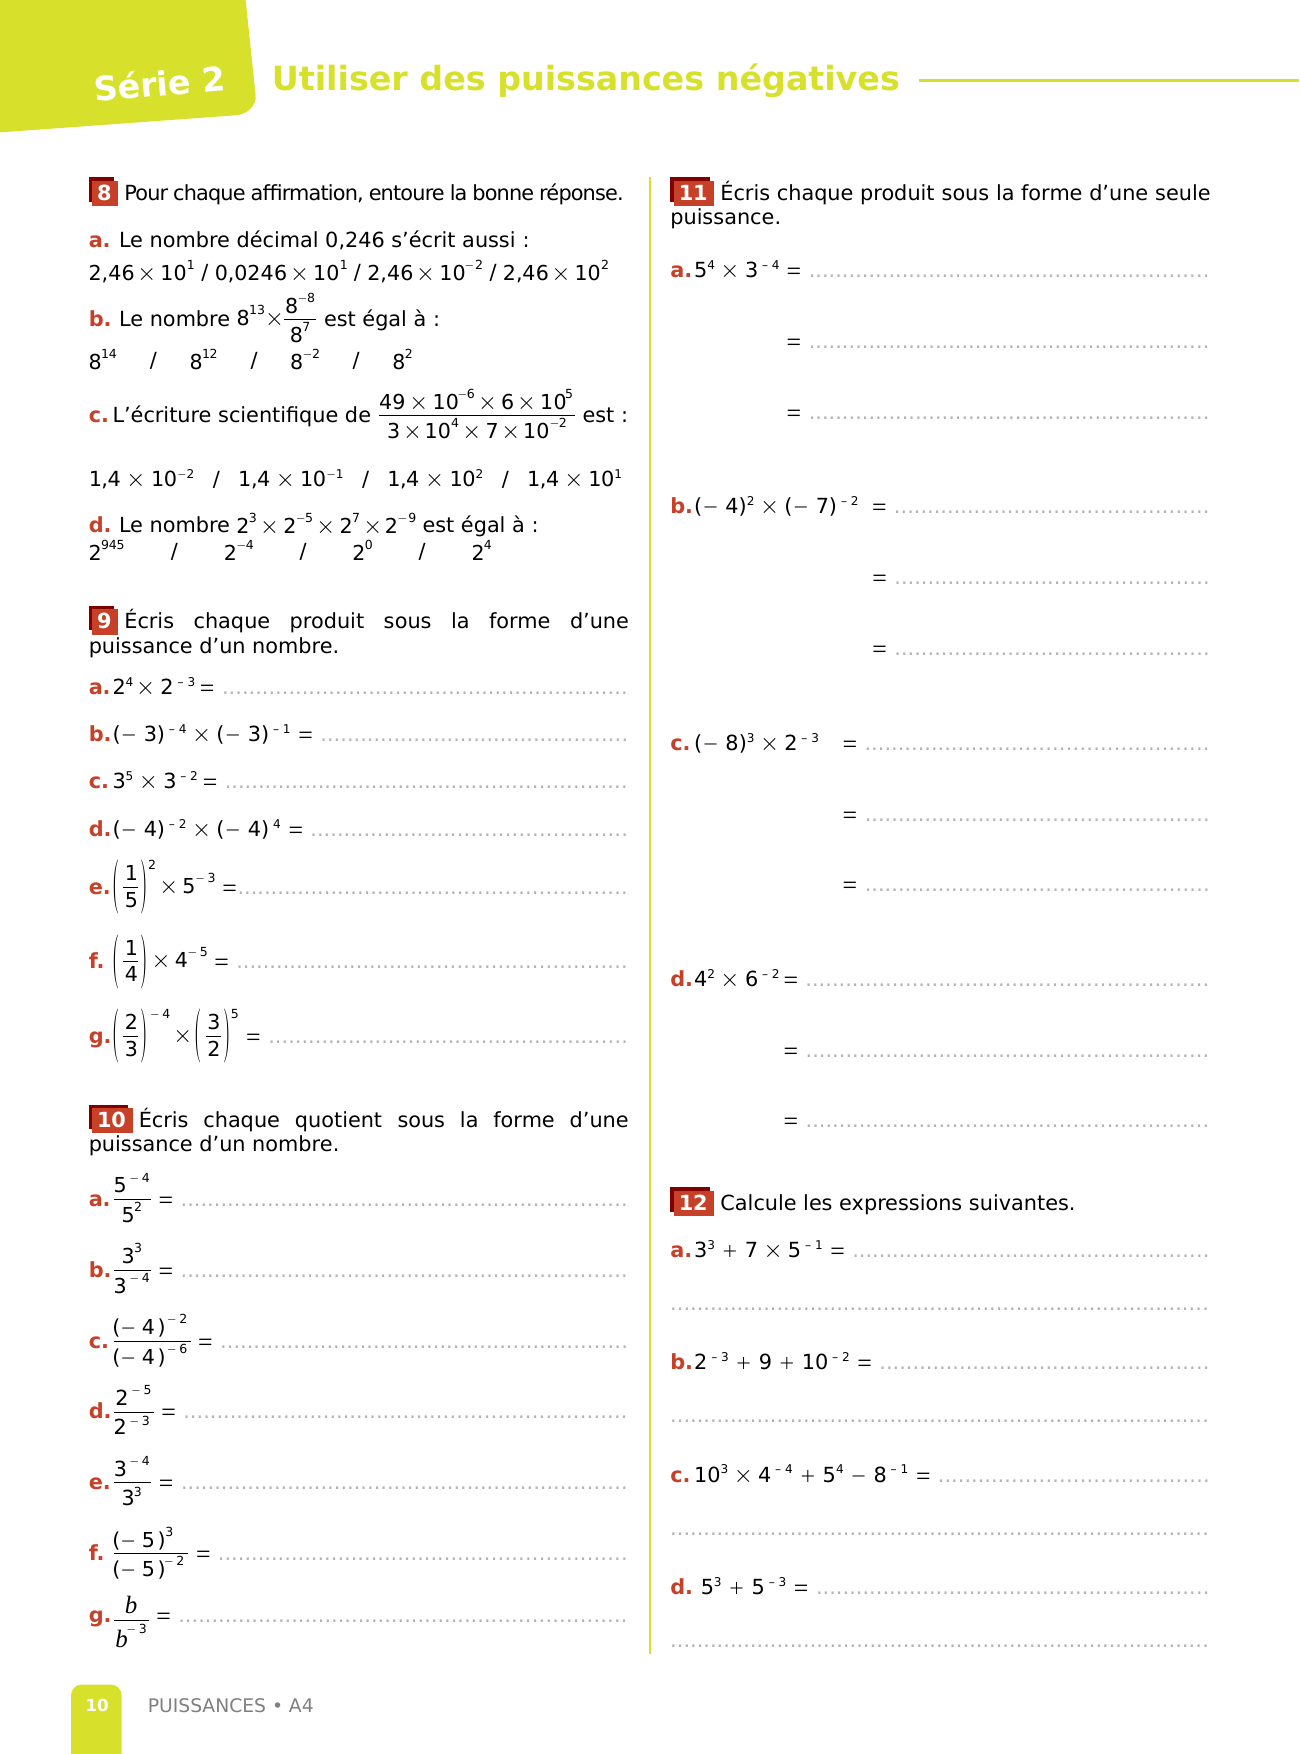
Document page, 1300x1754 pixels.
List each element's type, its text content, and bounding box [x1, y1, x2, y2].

list Le nombre est égal à : [88, 497, 629, 538]
list (− 8)3 × 2 – 3 = [670, 684, 1211, 755]
list = [88, 933, 629, 990]
list 42 × 6 – 2 = [670, 920, 1211, 991]
list = [88, 1511, 629, 1582]
list = [88, 1228, 629, 1298]
list = [670, 755, 1211, 826]
list L’écriture scientifique de est : [88, 387, 629, 444]
list = [88, 1298, 629, 1369]
list = [88, 1582, 629, 1653]
text / / / [88, 348, 629, 375]
subtitle / / / [88, 258, 629, 285]
subtitle Pour chaque affirmation, entoure la bonne réponse. [114, 177, 629, 205]
list = [670, 353, 1211, 424]
list 1,4 × 10−2 / 1,4 × 10−1 / 1,4 × 102 / 1,4 × 101 [88, 450, 629, 491]
list 2 – 3  9  10 – 2 = [670, 1333, 1211, 1375]
list 54 × 3 – 4 = [670, 235, 1211, 283]
list = [88, 859, 629, 916]
list = [670, 283, 1211, 353]
text / / / [88, 538, 629, 565]
list 24 × 2 – 3 = [88, 658, 629, 699]
list = [670, 1062, 1211, 1133]
subtitle Calcule les expressions suivantes. [710, 1187, 1211, 1215]
list = [88, 1008, 629, 1064]
list = [670, 826, 1211, 897]
list = [670, 991, 1211, 1062]
list 103 × 4 – 4  54 − 8 – 1 = [670, 1446, 1211, 1487]
list (− 3) – 4 × (− 3) – 1 = [88, 705, 629, 747]
list = [88, 1440, 629, 1511]
list Le nombre est égal à : [88, 291, 629, 348]
list (− 4) – 2 × (− 4) 4 = [88, 800, 629, 841]
list = [88, 1369, 629, 1440]
subtitle Écris chaque produit sous la forme d’une seule puissance. [670, 177, 1211, 229]
text = [670, 519, 1211, 590]
list Le nombre décimal 0,246 s’écrit aussi : [88, 211, 629, 252]
list 33  7 × 5 – 1 = [670, 1221, 1211, 1262]
list (− 4)2 × (− 7) – 2 = [670, 448, 1211, 519]
list = [670, 590, 1211, 661]
list 53  5 – 3 = [670, 1558, 1211, 1599]
subtitle Écris chaque produit sous la forme d’une puissance d’un nombre. [88, 606, 629, 658]
subtitle Écris chaque quotient sous la forme d’une puissance d’un nombre. [88, 1104, 629, 1157]
list = [88, 1157, 629, 1228]
list 35 × 3 – 2 = [88, 752, 629, 794]
